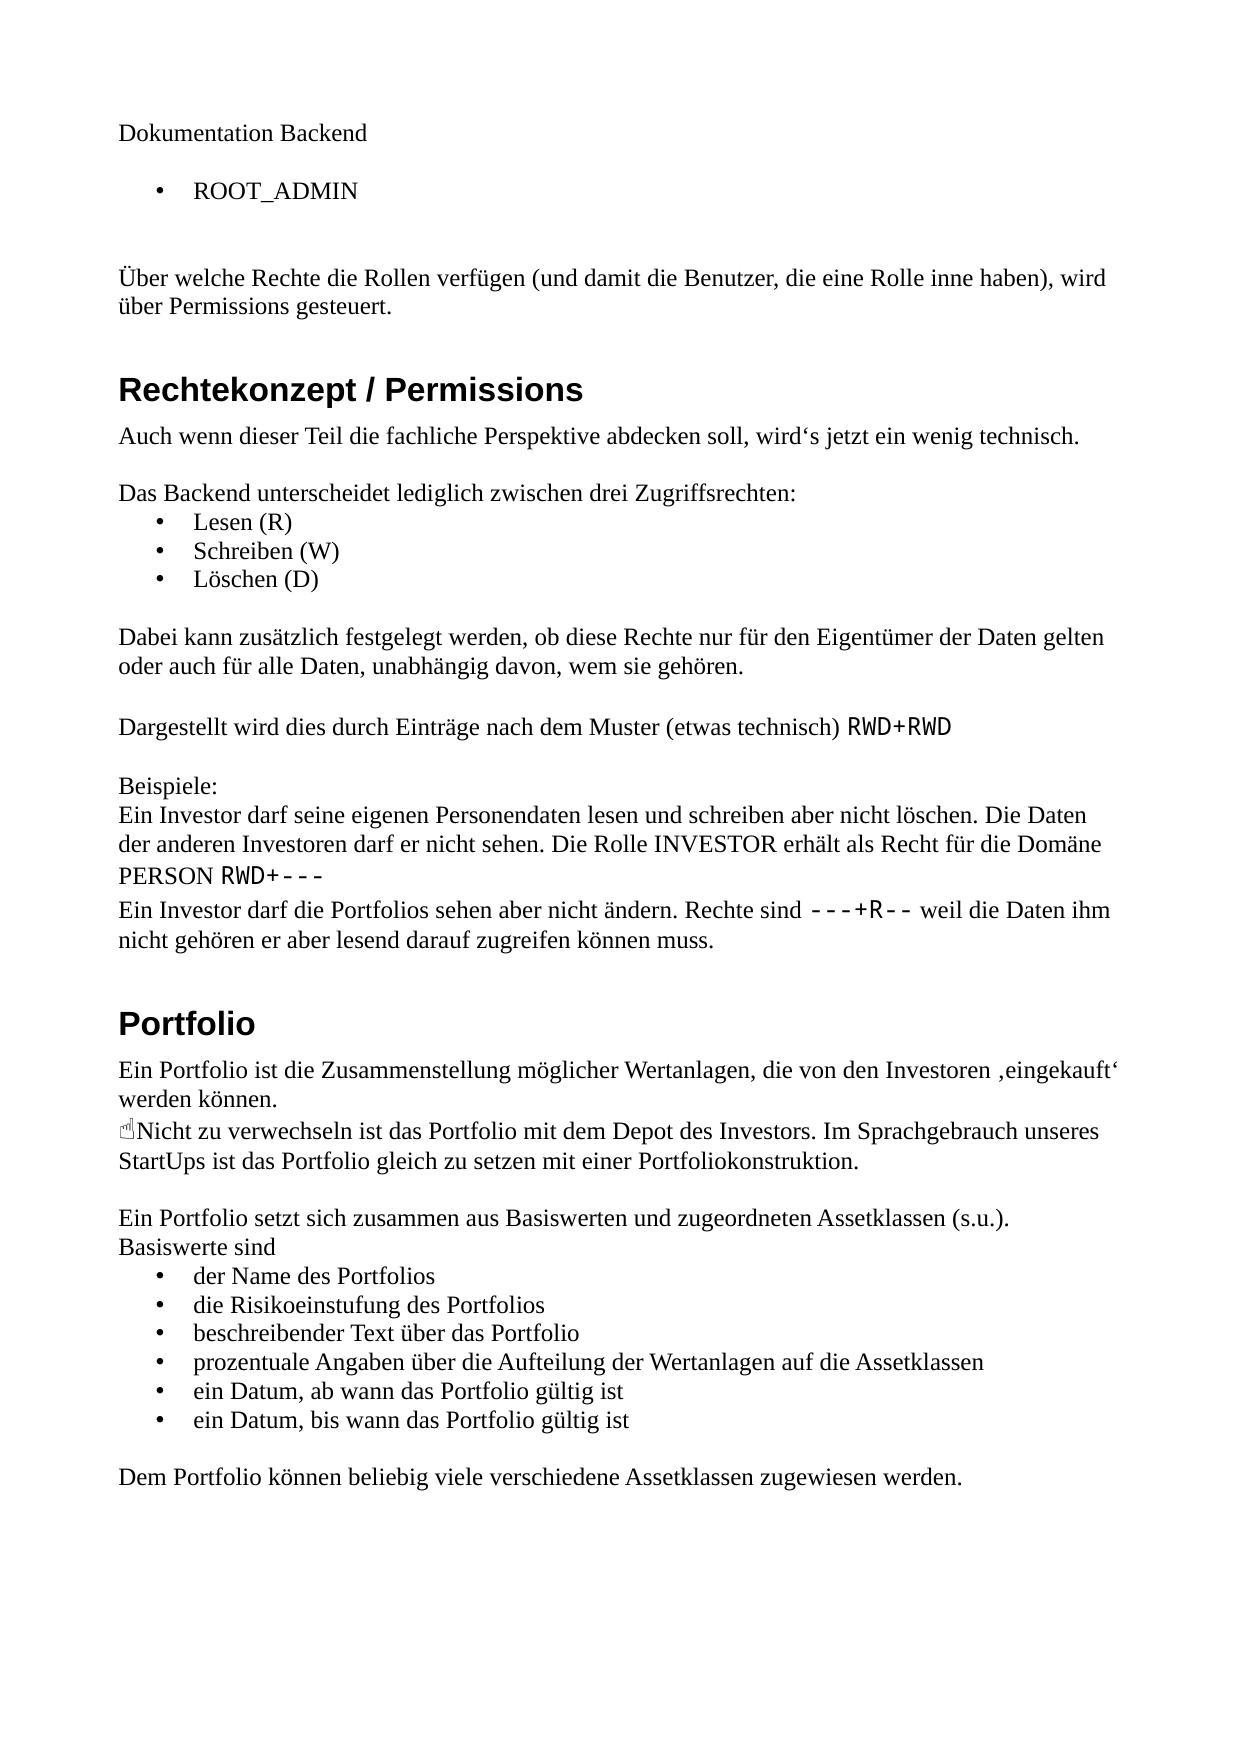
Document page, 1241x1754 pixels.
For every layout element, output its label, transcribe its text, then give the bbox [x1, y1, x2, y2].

subtitle Portfolio [118, 1004, 1122, 1042]
text Über welche Rechte die Rollen verfügen (und damit die Benutzer, die eine Rolle inne haben), wird über Permissions gesteuert. [118, 263, 1122, 320]
list der Name des Portfolios [156, 1261, 1122, 1290]
text Dabei kann zusätzlich festgelegt werden, ob diese Rechte nur für den Eigentümer der Daten gelten oder auch für alle Daten, unabhängig davon, wem sie gehören. [118, 622, 1122, 679]
text Dem Portfolio können beliebig viele verschiedene Assetklassen zugewiesen werden. [118, 1462, 1122, 1491]
text Ein Portfolio setzt sich zusammen aus Basiswerten und zugeordneten Assetklassen (s.u.). [118, 1203, 1122, 1232]
list Löschen (D) [156, 564, 1122, 593]
text Ein Investor darf die Portfolios sehen aber nicht ändern. Rechte sind ---+R-- weil die Daten ihm nicht gehören er aber lesend darauf zugreifen können muss. [118, 891, 1122, 954]
text Basiswerte sind [118, 1232, 1122, 1261]
text Beispiele: [118, 771, 1122, 800]
list Lesen (R) [156, 507, 1122, 536]
text Das Backend unterscheidet lediglich zwischen drei Zugriffsrechten: [118, 478, 1122, 507]
list Schreiben (W) [156, 536, 1122, 564]
list ROOT_ADMIN [156, 176, 1122, 205]
list ein Datum, bis wann das Portfolio gültig ist [156, 1405, 1122, 1433]
text Auch wenn dieser Teil die fachliche Perspektive abdecken soll, wird‘s jetzt ein wenig technisch. [118, 421, 1122, 449]
list ein Datum, ab wann das Portfolio gültig ist [156, 1376, 1122, 1405]
subtitle Rechtekonzept / Permissions [118, 370, 1122, 408]
list die Risikoeinstufung des Portfolios [156, 1290, 1122, 1318]
list beschreibender Text über das Portfolio [156, 1318, 1122, 1347]
list prozentuale Angaben über die Aufteilung der Wertanlagen auf die Assetklassen [156, 1347, 1122, 1376]
text ☝Nicht zu verwechseln ist das Portfolio mit dem Depot des Investors. Im Sprachgebrauch unseres StartUps ist das Portfolio gleich zu setzen mit einer Portfoliokonstruktion. [118, 1112, 1122, 1175]
text Ein Investor darf seine eigenen Personendaten lesen und schreiben aber nicht löschen. Die Daten der anderen Investoren darf er nicht sehen. Die Rolle INVESTOR erhält als Recht für die Domäne PERSON RWD+--- [118, 800, 1122, 891]
text Ein Portfolio ist die Zusammenstellung möglicher Wertanlagen, die von den Investoren ‚eingekauft‘ werden können. [118, 1055, 1122, 1112]
text Dargestellt wird dies durch Einträge nach dem Muster (etwas technisch) RWD+RWD [118, 708, 1122, 742]
